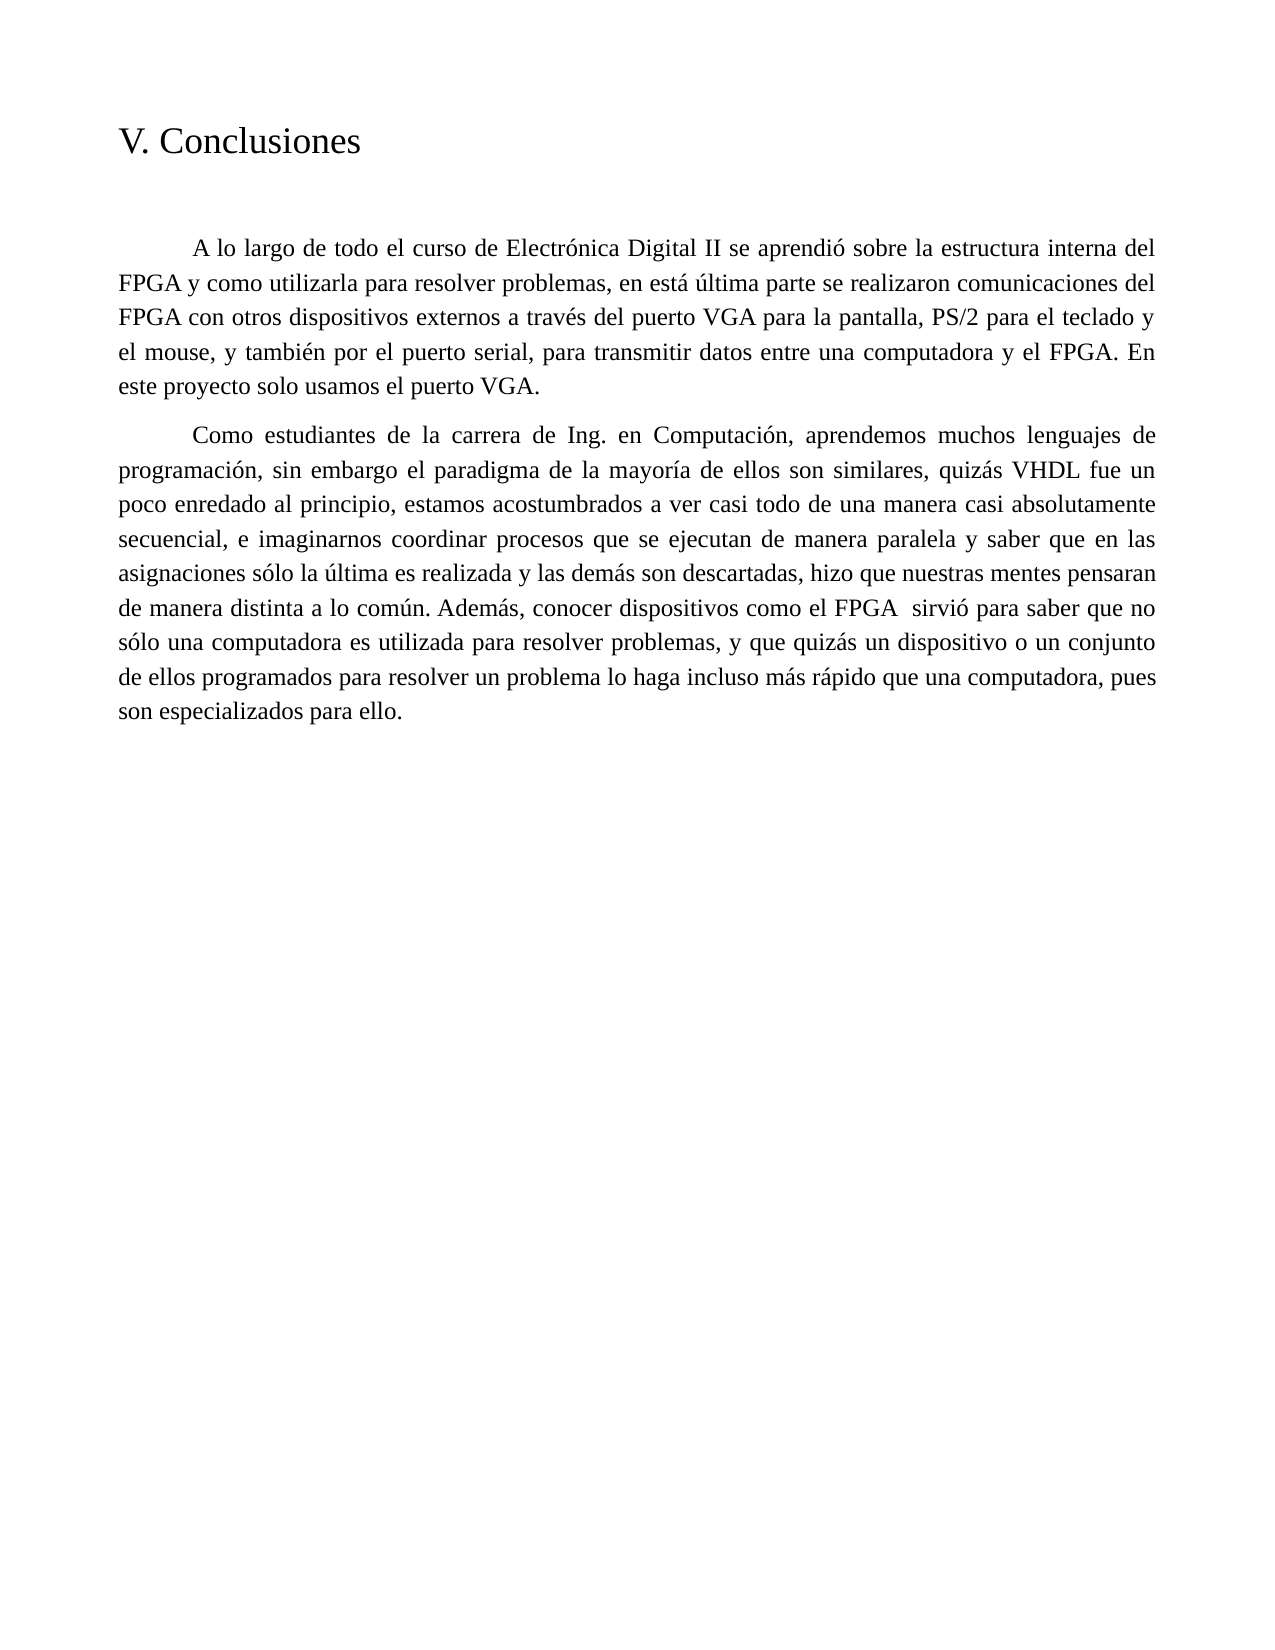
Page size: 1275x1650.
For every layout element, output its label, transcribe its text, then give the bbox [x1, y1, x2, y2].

text V. Conclusiones [118, 118, 1157, 161]
text A lo largo de todo el curso de Electrónica Digital II se aprendió sobre la estructura interna del FPGA y como utilizarla para resolver problemas, en está última parte se realizaron comunicaciones del FPGA con otros dispositivos externos a través del puerto VGA para la pantalla, PS/2 para el teclado y el mouse, y también por el puerto serial, para transmitir datos entre una computadora y el FPGA. En este proyecto solo usamos el puerto VGA. [118, 233, 1157, 400]
text Como estudiantes de la carrera de Ing. en Computación, aprendemos muchos lenguajes de programación, sin embargo el paradigma de la mayoría de ellos son similares, quizás VHDL fue un poco enredado al principio, estamos acostumbrados a ver casi todo de una manera casi absolutamente secuencial, e imaginarnos coordinar procesos que se ejecutan de manera paralela y saber que en las asignaciones sólo la última es realizada y las demás son descartadas, hizo que nuestras mentes pensaran de manera distinta a lo común. Además, conocer dispositivos como el FPGA sirvió para saber que no sólo una computadora es utilizada para resolver problemas, y que quizás un dispositivo o un conjunto de ellos programados para resolver un problema lo haga incluso más rápido que una computadora, pues son especializados para ello. [118, 420, 1157, 725]
